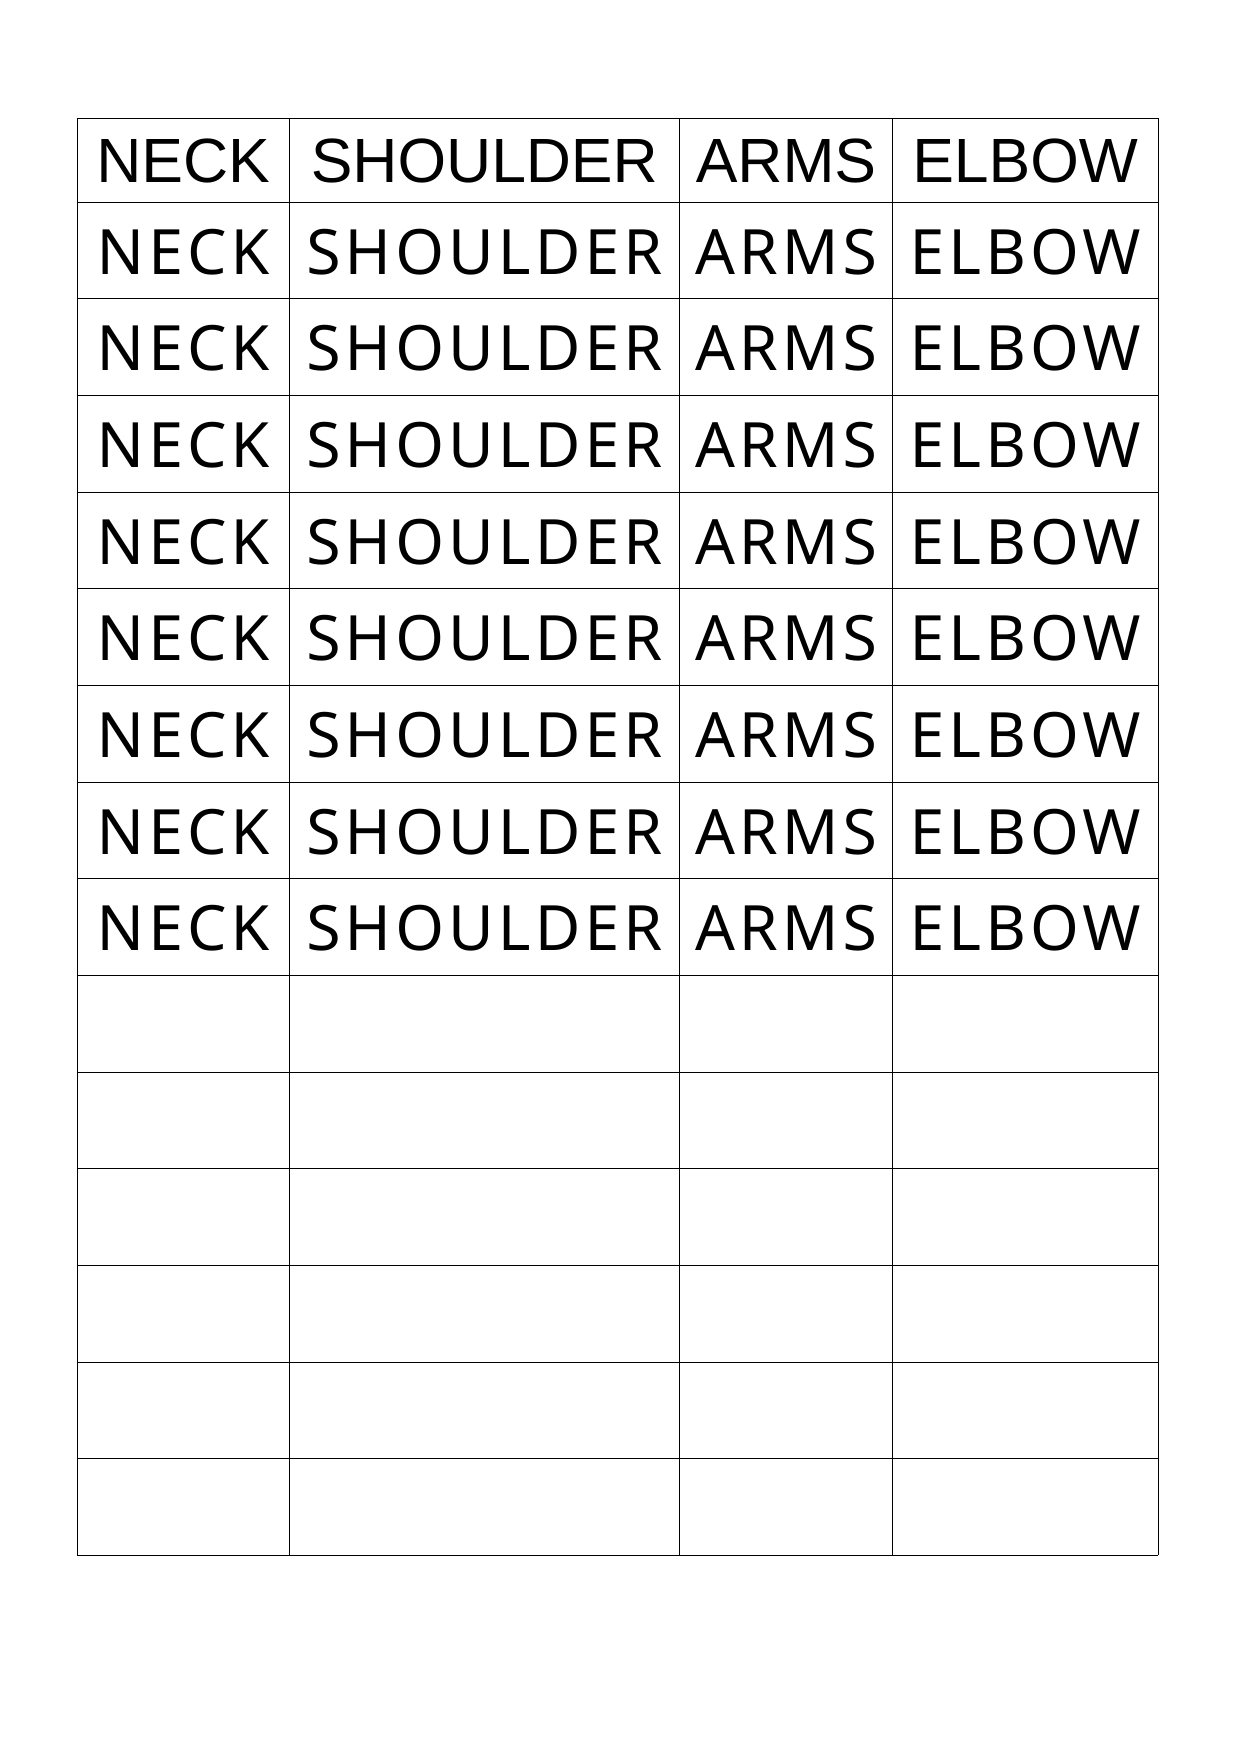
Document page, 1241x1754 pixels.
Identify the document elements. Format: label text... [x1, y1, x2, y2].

table_cell SHOULDER [290, 493, 679, 588]
table_cell [290, 976, 679, 1072]
table_cell SHOULDER [290, 686, 679, 782]
table_cell ELBOW [893, 589, 1158, 685]
table_cell [290, 1073, 679, 1168]
table_cell [78, 1169, 289, 1265]
table_cell [78, 1073, 289, 1168]
table_cell [78, 976, 289, 1072]
table_cell ARMS [680, 879, 892, 975]
table_cell NECK [78, 589, 289, 685]
table_cell [290, 1266, 679, 1362]
table_cell ARMS [680, 686, 892, 782]
table_cell [290, 1459, 679, 1555]
table_cell SHOULDER [290, 783, 679, 878]
table_cell SHOULDER [290, 203, 679, 298]
table_cell [893, 1073, 1158, 1168]
table_cell [290, 1169, 679, 1265]
table_cell [680, 1459, 892, 1555]
table_cell [893, 1169, 1158, 1265]
table_cell ARMS [680, 299, 892, 395]
table_cell NECK [78, 879, 289, 975]
table_cell [680, 1169, 892, 1265]
table_cell ELBOW [893, 879, 1158, 975]
table_cell ELBOW [893, 493, 1158, 588]
table_cell SHOULDER [290, 299, 679, 395]
table_cell NECK [78, 493, 289, 588]
table_cell [680, 1266, 892, 1362]
table_cell ARMS [680, 396, 892, 492]
table_header NECK [78, 119, 289, 202]
table_cell [78, 1363, 289, 1458]
table_cell [893, 976, 1158, 1072]
table_cell ARMS [680, 783, 892, 878]
table_cell [680, 1363, 892, 1458]
table_header SHOULDER [290, 119, 679, 202]
table_cell SHOULDER [290, 589, 679, 685]
table_cell NECK [78, 783, 289, 878]
table_header ELBOW [893, 119, 1158, 202]
table_cell [680, 976, 892, 1072]
table_cell ARMS [680, 203, 892, 298]
table_cell [290, 1363, 679, 1458]
table_cell [680, 1073, 892, 1168]
table_header ARMS [680, 119, 892, 202]
table_cell [78, 1459, 289, 1555]
table_cell ARMS [680, 493, 892, 588]
table_cell ELBOW [893, 686, 1158, 782]
table_cell [78, 1266, 289, 1362]
table_cell ARMS [680, 589, 892, 685]
table_cell ELBOW [893, 299, 1158, 395]
table_cell ELBOW [893, 203, 1158, 298]
table_cell NECK [78, 299, 289, 395]
table_cell [893, 1363, 1158, 1458]
table_cell ELBOW [893, 396, 1158, 492]
table_cell NECK [78, 203, 289, 298]
table_cell NECK [78, 686, 289, 782]
table_cell SHOULDER [290, 879, 679, 975]
table_cell SHOULDER [290, 396, 679, 492]
table_cell ELBOW [893, 783, 1158, 878]
table_cell NECK [78, 396, 289, 492]
table_cell [893, 1266, 1158, 1362]
table_cell [893, 1459, 1158, 1555]
